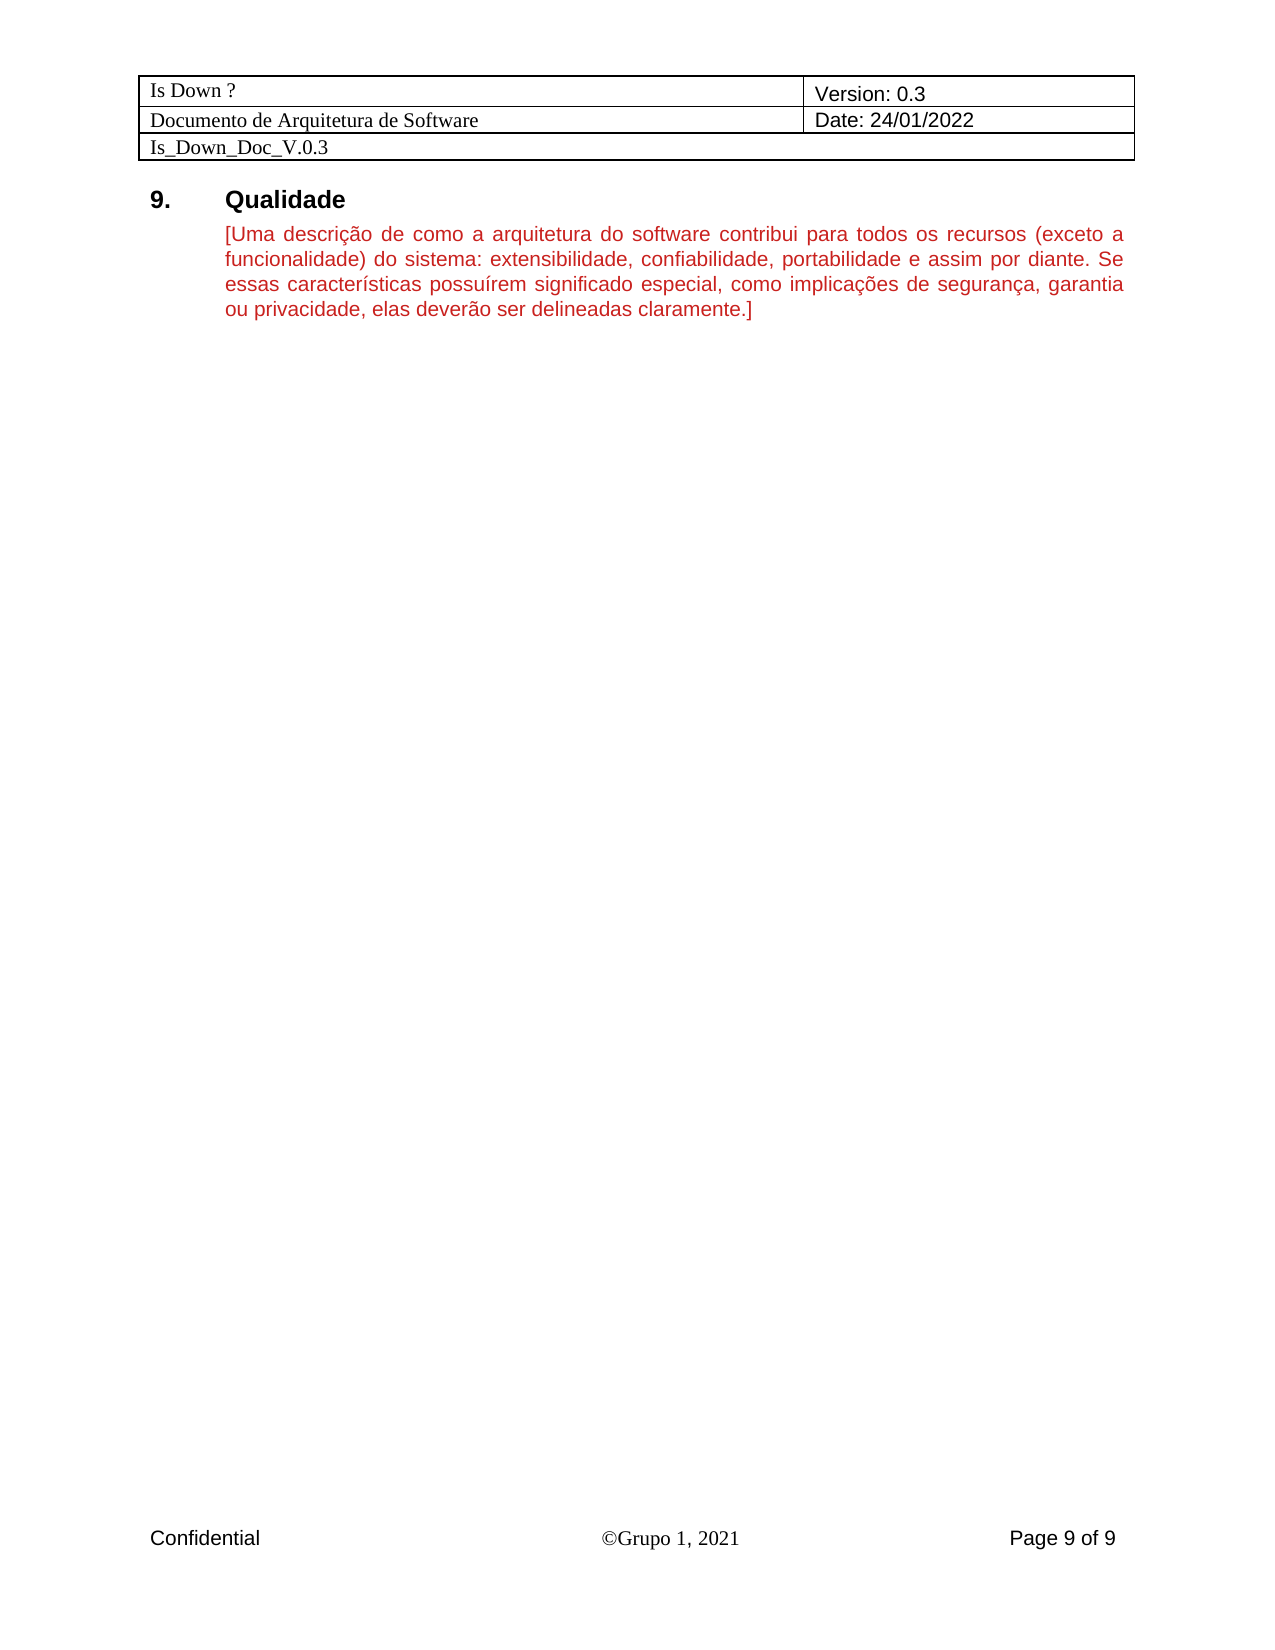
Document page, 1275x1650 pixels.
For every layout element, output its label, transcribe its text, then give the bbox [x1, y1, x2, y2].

subtitle Qualidade [150, 185, 1125, 214]
text [Uma descrição de como a arquitetura do software contribui para todos os recursos (exceto a funcionalidade) do sistema: extensibilidade, confiabilidade, portabilidade e assim por diante. Se essas características possuírem significado especial, como implicações de segurança, garantia ou privacidade, elas deverão ser delineadas claramente.] [225, 220, 1125, 320]
